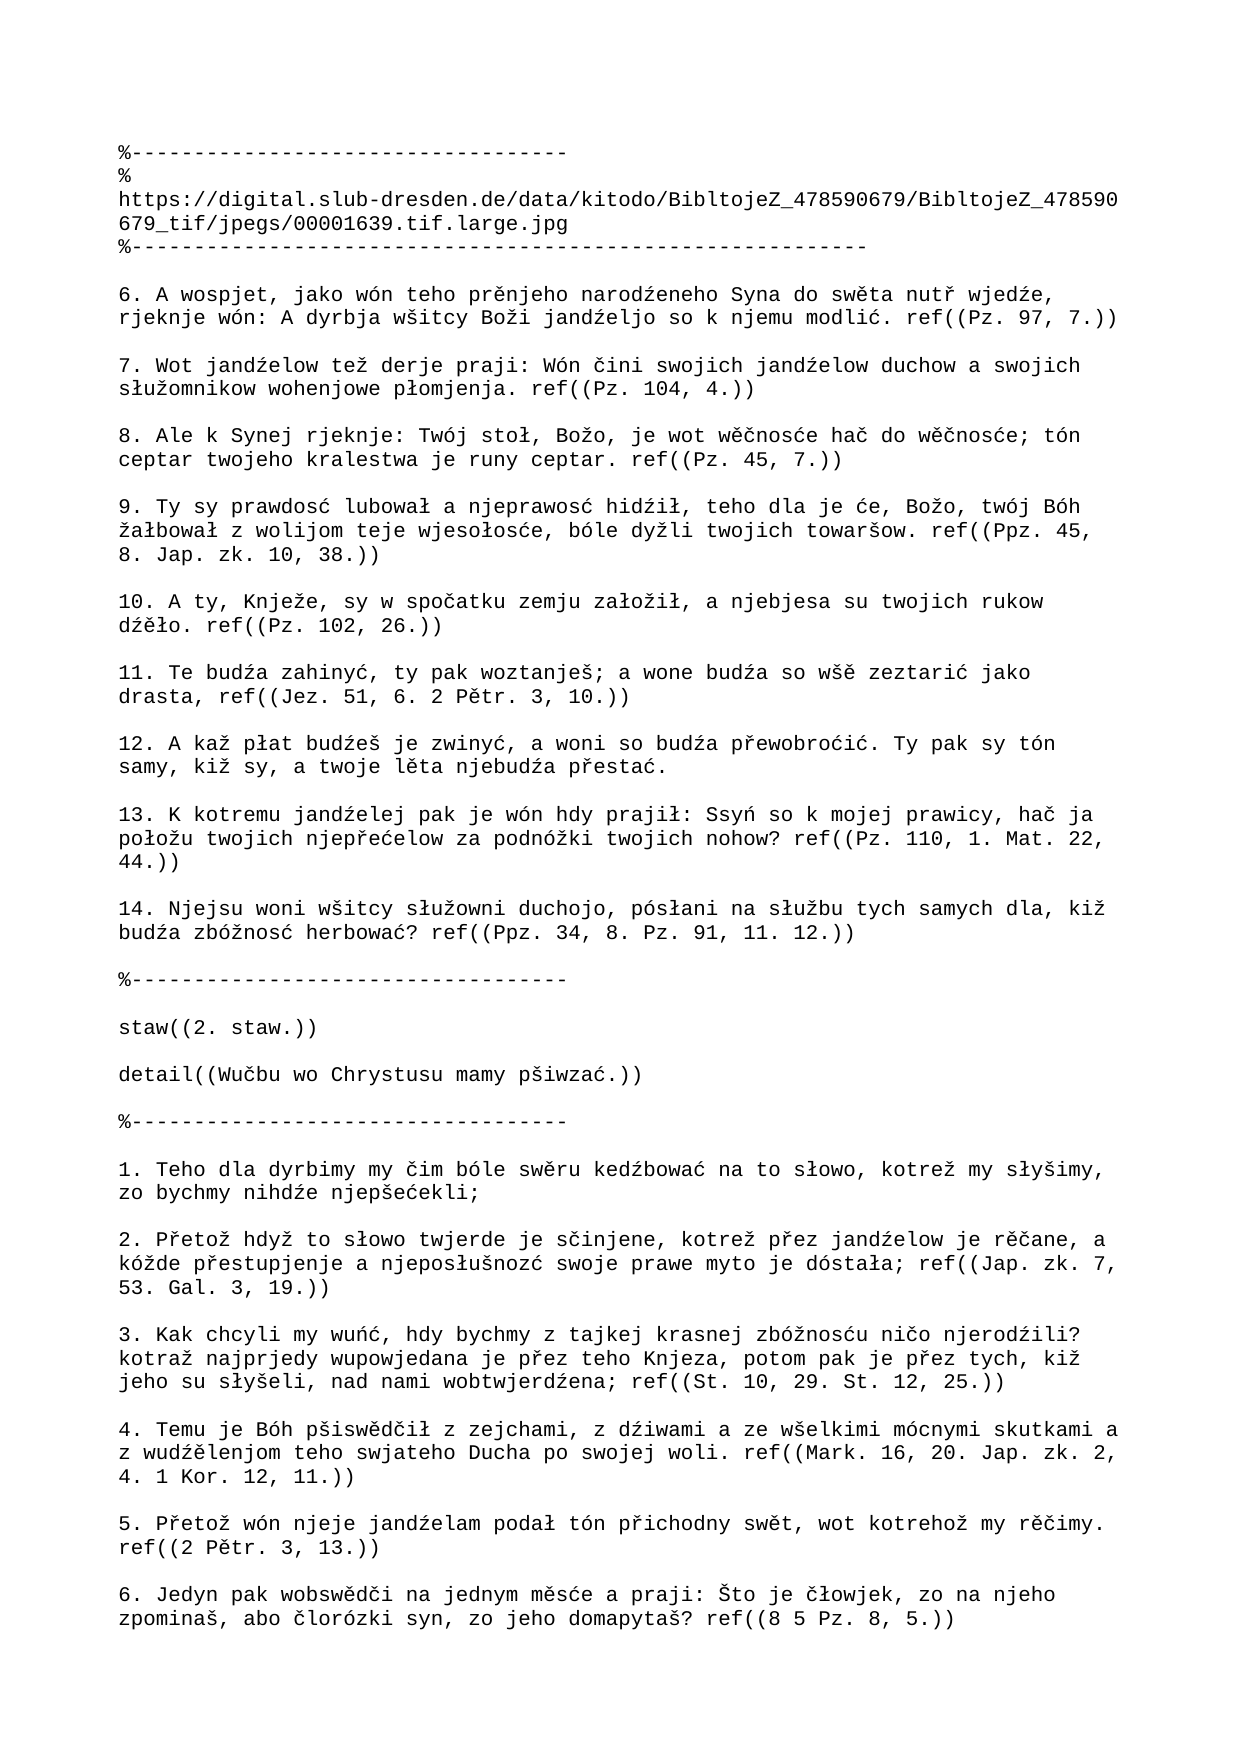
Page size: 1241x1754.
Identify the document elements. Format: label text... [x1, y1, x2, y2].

text 7. Wot jandźelow tež derje praji: Wón čini swojich jandźelow duchow a swojich słužomnikow wohenjowe płomjenja. ref((Pz. 104, 4.)) [118, 354, 1122, 402]
text 4. Temu je Bóh pšiswědčił z zejchami, z dźiwami a ze wšelkimi mócnymi skutkami a z wudźělenjom teho swjateho Ducha po swojej woli. ref((Mark. 16, 20. Jap. zk. 2, 4. 1 Kor. 12, 11.)) [118, 1419, 1122, 1489]
text 9. Ty sy prawdosć lubował a njeprawosć hidźił, teho dla je će, Božo, twój Bóh žałbował z wolijom teje wjesołosće, bóle dyžli twojich towaršow. ref((Ppz. 45, 8. Jap. zk. 10, 38.)) [118, 496, 1122, 567]
text detail((Wučbu wo Chrystusu mamy pšiwzać.)) [118, 1064, 1122, 1088]
text 1. Teho dla dyrbimy my čim bóle swěru kedźbować na to słowo, kotrež my słyšimy, zo bychmy nihdźe njepšećekli; [118, 1158, 1122, 1206]
text % https://digital.slub-dresden.de/data/kitodo/BibltojeZ_478590679/BibltojeZ_478590679_tif/jpegs/00001639.tif.large.jpg [118, 165, 1122, 236]
text %----------------------------------- [118, 142, 1122, 165]
text 12. A kaž płat budźeš je zwinyć, a woni so budźa přewobroćić. Ty pak sy tón samy, kiž sy, a twoje lěta njebudźa přestać. [118, 733, 1122, 780]
text 10. A ty, Knježe, sy w spočatku zemju załožił, a njebjesa su twojich rukow dźěło. ref((Pz. 102, 26.)) [118, 591, 1122, 638]
text 8. Ale k Synej rjeknje: Twój stoł, Božo, je wot wěčnosće hač do wěčnosće; tón ceptar twojeho kralestwa je runy ceptar. ref((Pz. 45, 7.)) [118, 426, 1122, 473]
text 14. Njejsu woni wšitcy słužowni duchojo, pósłani na słužbu tych samych dla, kiž budźa zbóžnosć herbować? ref((Ppz. 34, 8. Pz. 91, 11. 12.)) [118, 898, 1122, 946]
text staw((2. staw.)) [118, 1017, 1122, 1040]
text 6. Jedyn pak wobswědči na jednym měsće a praji: Što je čłowjek, zo na njeho zpominaš, abo člorózki syn, zo jeho domapytaš? ref((8 5 Pz. 8, 5.)) [118, 1584, 1122, 1631]
text 3. Kak chcyli my wuńć, hdy bychmy z tajkej krasnej zbóžnosću ničo njerodźili? kotraž najprjedy wupowjedana je přez teho Knjeza, potom pak je přez tych, kiž jeho su słyšeli, nad nami wobtwjerdźena; ref((St. 10, 29. St. 12, 25.)) [118, 1324, 1122, 1395]
text %----------------------------------- [118, 1111, 1122, 1135]
text 5. Přetož wón njeje jandźelam podał tón přichodny swět, wot kotrehož my rěčimy. ref((2 Pětr. 3, 13.)) [118, 1513, 1122, 1561]
text 13. K kotremu jandźelej pak je wón hdy prajił: Ssyń so k mojej prawicy, hač ja połožu twojich njepřećelow za podnóžki twojich nohow? ref((Pz. 110, 1. Mat. 22, 44.)) [118, 804, 1122, 875]
text %----------------------------------------------------------- [118, 236, 1122, 260]
text %----------------------------------- [118, 969, 1122, 993]
text 6. A wospjet, jako wón teho prěnjeho narodźeneho Syna do swěta nutř wjedźe, rjeknje wón: A dyrbja wšitcy Boži jandźeljo so k njemu modlić. ref((Pz. 97, 7.)) [118, 284, 1122, 331]
text 11. Te budźa zahinyć, ty pak woztanješ; a wone budźa so wšě zeztarić jako drasta, ref((Jez. 51, 6. 2 Pětr. 3, 10.)) [118, 662, 1122, 709]
text 2. Přetož hdyž to słowo twjerde je sčinjene, kotrež přez jandźelow je rěčane, a kóžde přestupjenje a njeposłušnozć swoje prawe myto je dóstała; ref((Jap. zk. 7, 53. Gal. 3, 19.)) [118, 1229, 1122, 1300]
